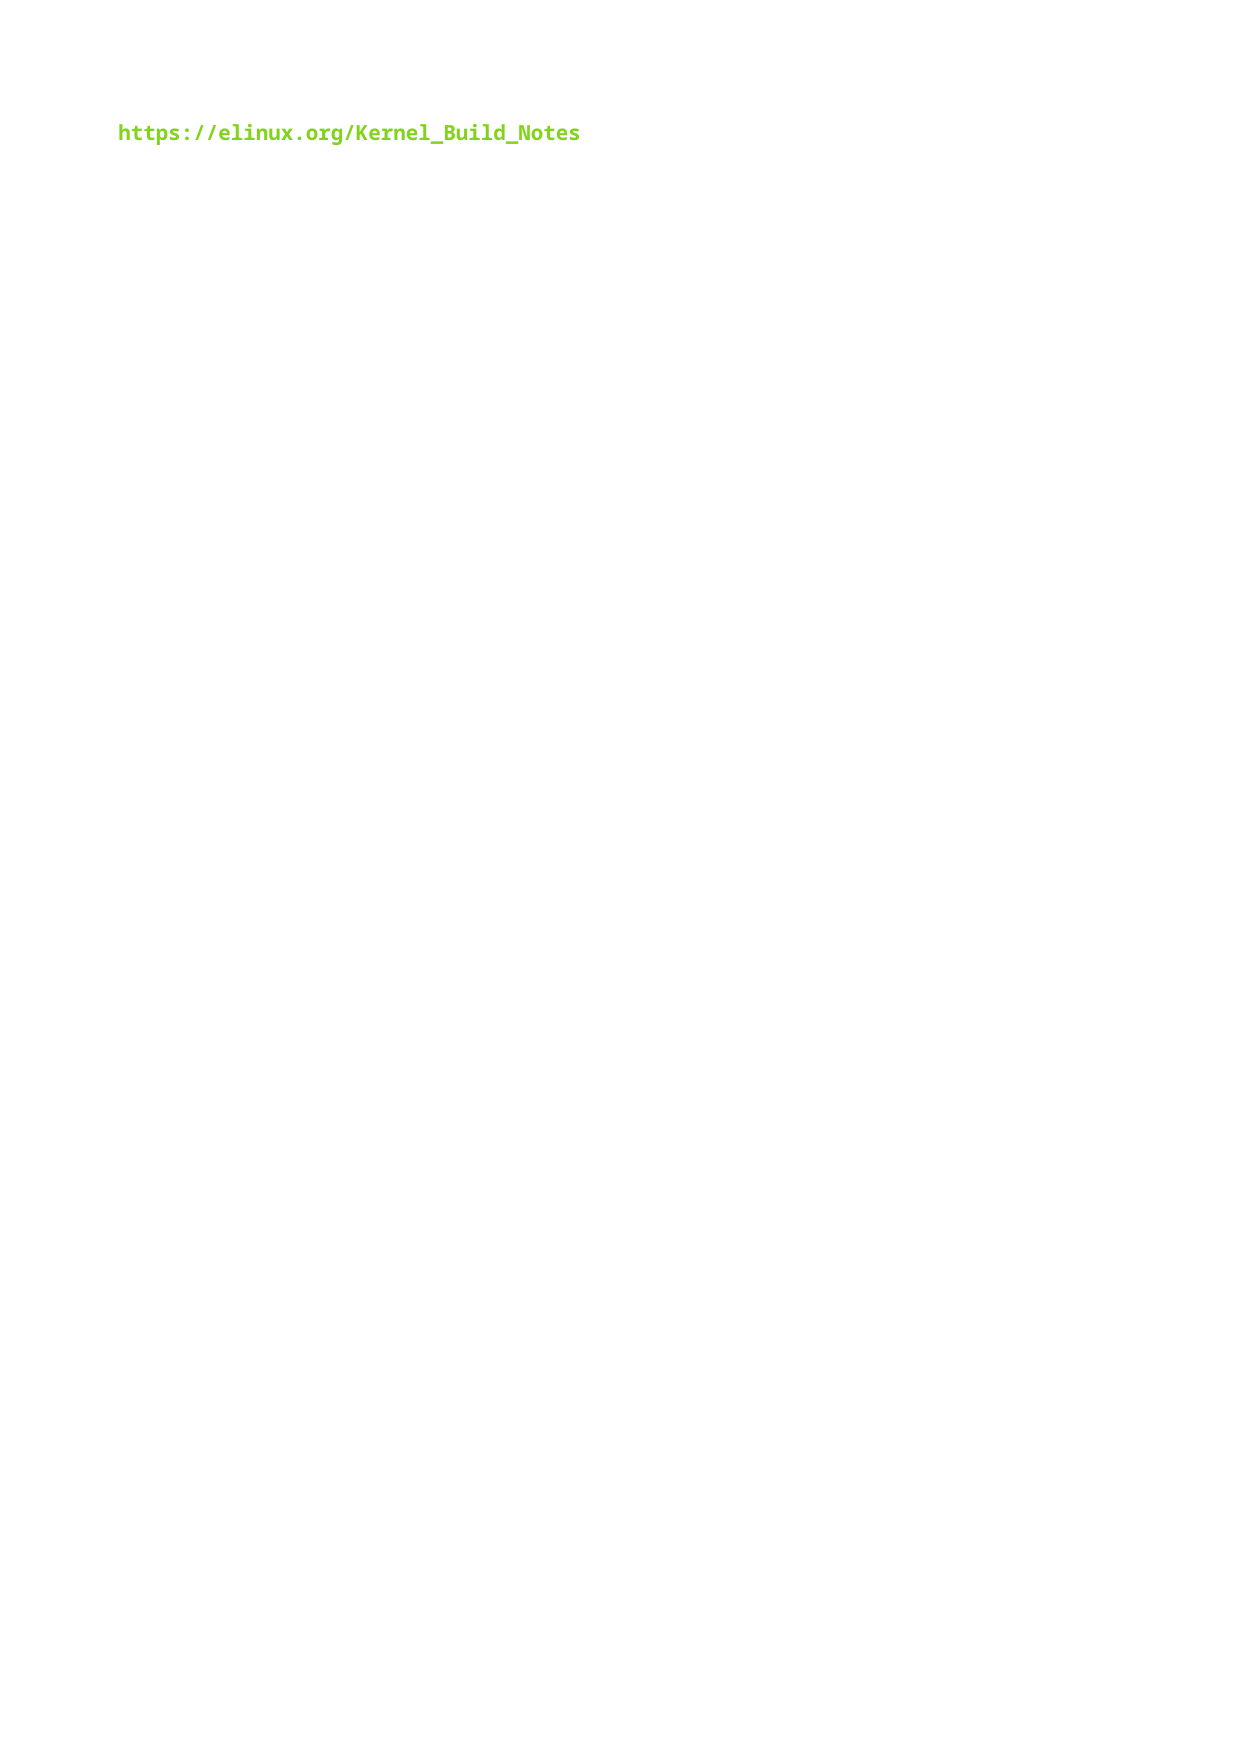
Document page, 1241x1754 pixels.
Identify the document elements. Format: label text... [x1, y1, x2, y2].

text https://elinux.org/Kernel_Build_Notes [118, 118, 1122, 147]
